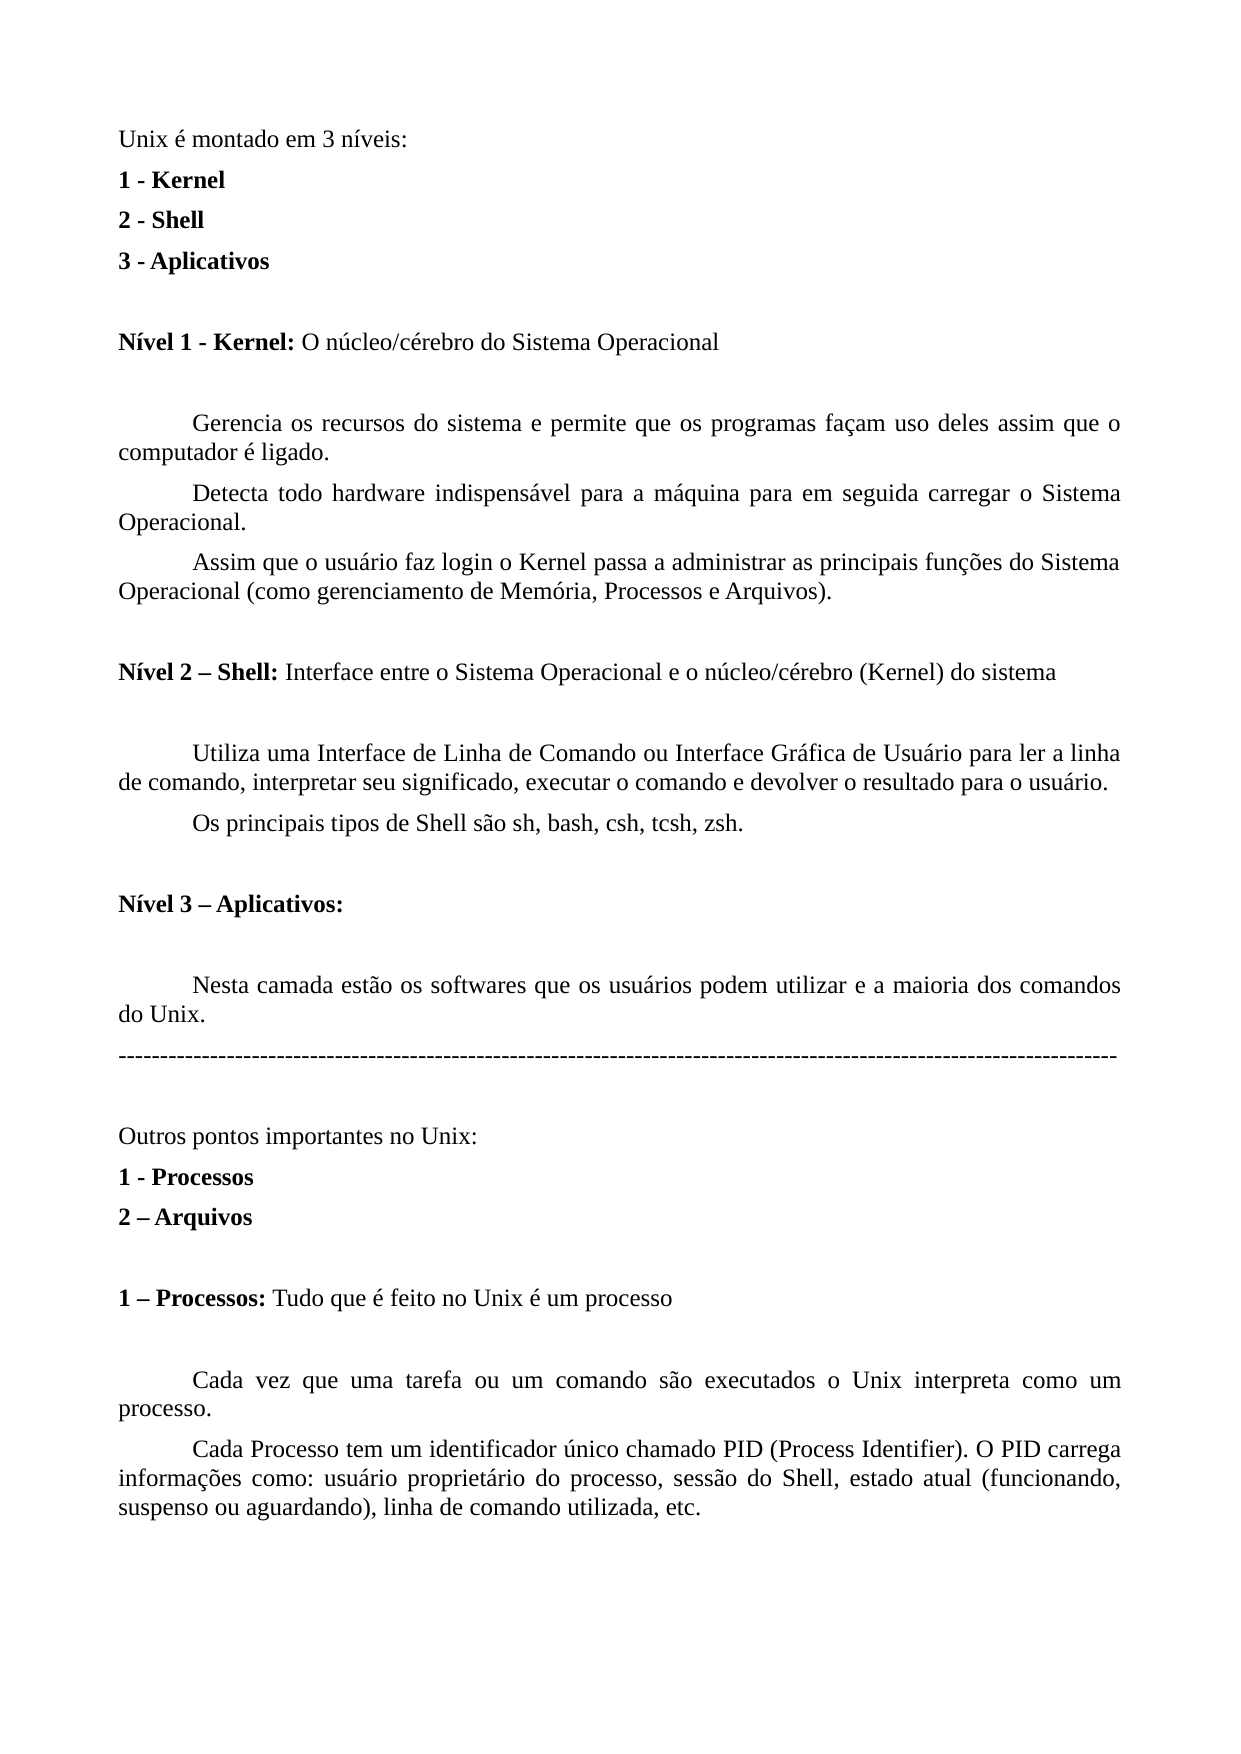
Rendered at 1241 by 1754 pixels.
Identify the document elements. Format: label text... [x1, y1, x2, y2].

text 1 - Kernel [118, 165, 1122, 193]
text Os principais tipos de Shell são sh, bash, csh, tcsh, zsh. [118, 808, 1122, 837]
text 1 – Processos: Tudo que é feito no Unix é um processo [118, 1283, 1122, 1312]
text Assim que o usuário faz login o Kernel passa a administrar as principais funções do Sistema Operacional (como gerenciamento de Memória, Processos e Arquivos). [118, 547, 1122, 605]
text Unix é montado em 3 níveis: [118, 124, 1122, 153]
text Gerencia os recursos do sistema e permite que os programas façam uso deles assim que o computador é ligado. [118, 408, 1122, 466]
text Cada Processo tem um identificador único chamado PID (Process Identifier). O PID carrega informações como: usuário proprietário do processo, sessão do Shell, estado atual (funcionando, suspenso ou aguardando), linha de comando utilizada, etc. [118, 1434, 1122, 1520]
text 3 - Aplicativos [118, 246, 1122, 275]
text ------------------------------------------------------------------------------------------------------------------------ [118, 1040, 1122, 1068]
text Outros pontos importantes no Unix: [118, 1121, 1122, 1150]
text Detecta todo hardware indispensável para a máquina para em seguida carregar o Sistema Operacional. [118, 478, 1122, 535]
text Nível 2 – Shell: Interface entre o Sistema Operacional e o núcleo/cérebro (Kernel) do sistema [118, 657, 1122, 686]
text Nível 3 – Aplicativos: [118, 889, 1122, 918]
text Nesta camada estão os softwares que os usuários podem utilizar e a maioria dos comandos do Unix. [118, 970, 1122, 1028]
text Utiliza uma Interface de Linha de Comando ou Interface Gráfica de Usuário para ler a linha de comando, interpretar seu significado, executar o comando e devolver o resultado para o usuário. [118, 738, 1122, 796]
text 1 - Processos [118, 1162, 1122, 1190]
text 2 – Arquivos [118, 1202, 1122, 1231]
text 2 - Shell [118, 205, 1122, 234]
text Cada vez que uma tarefa ou um comando são executados o Unix interpreta como um processo. [118, 1365, 1122, 1422]
text Nível 1 - Kernel: O núcleo/cérebro do Sistema Operacional [118, 327, 1122, 356]
